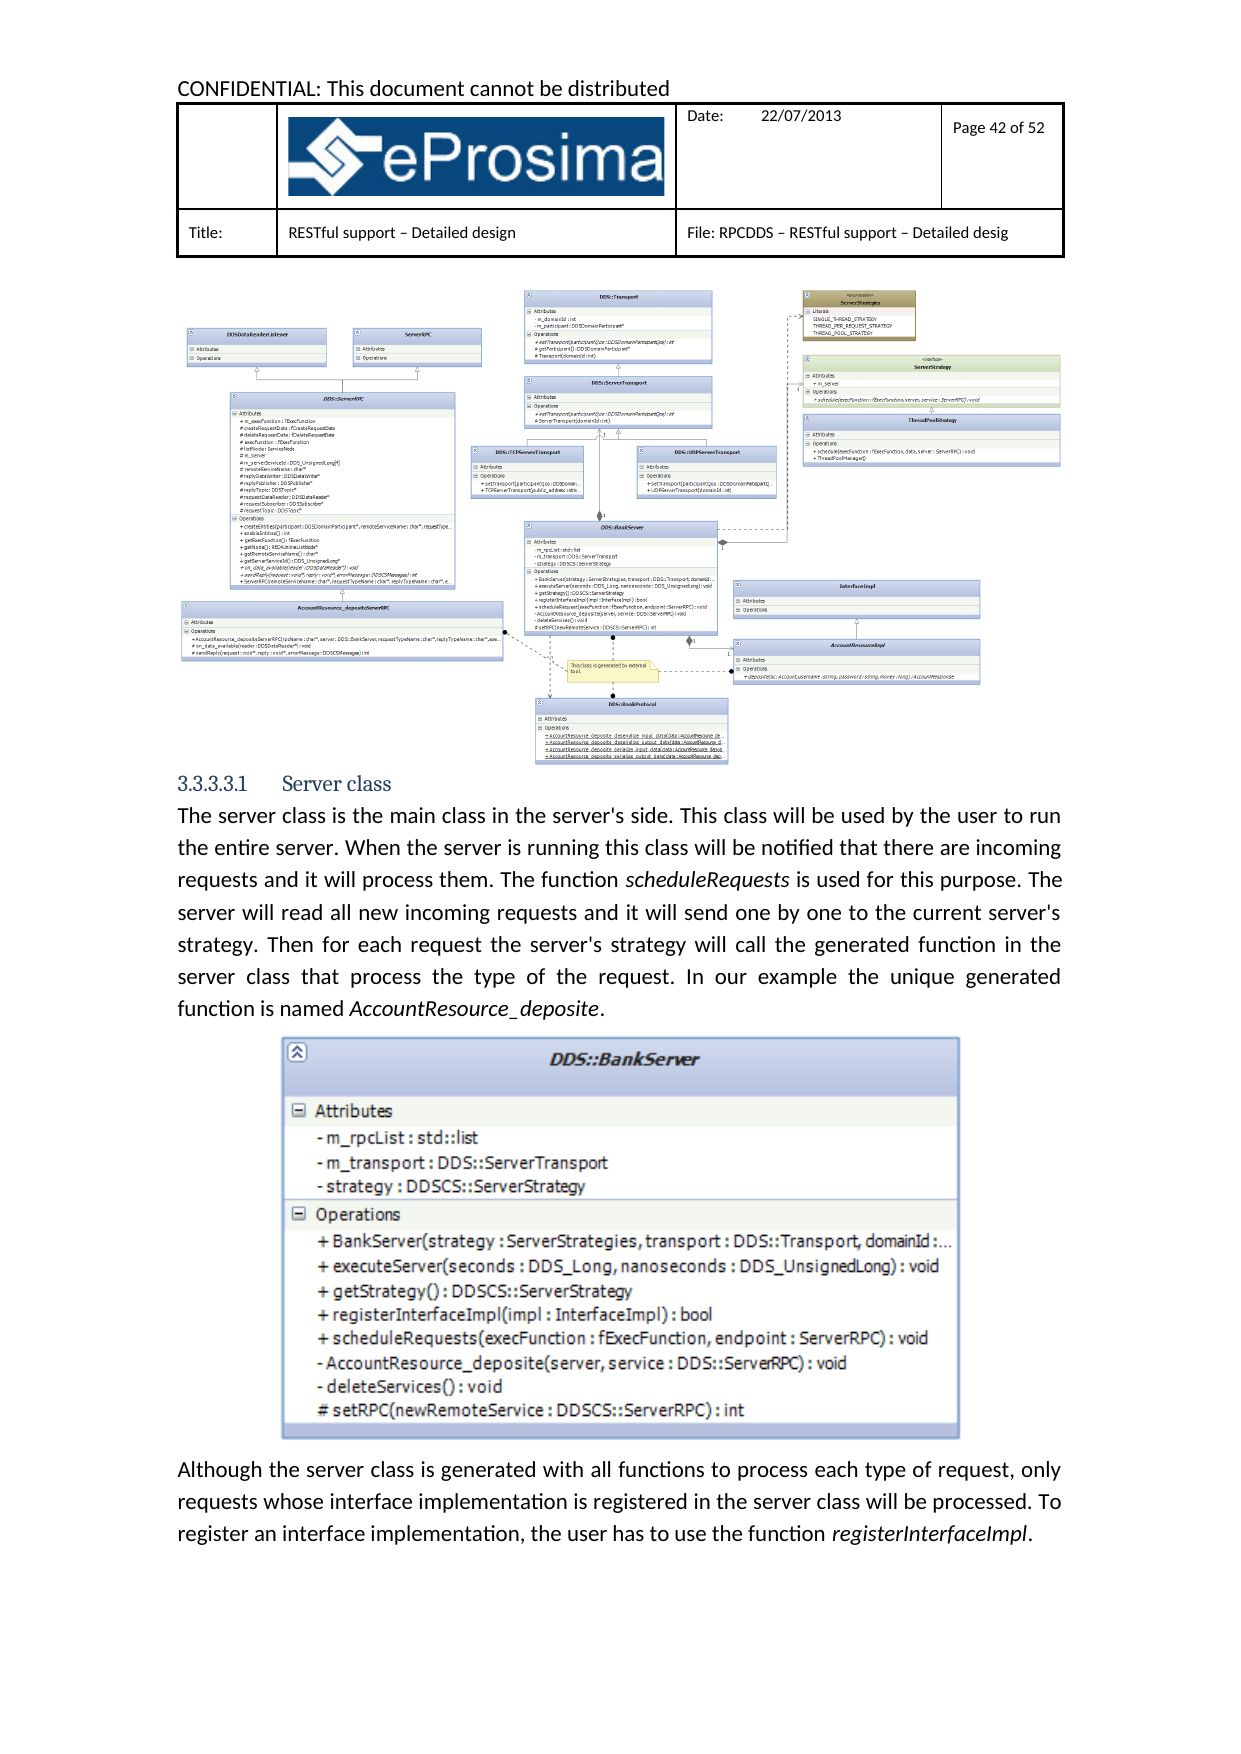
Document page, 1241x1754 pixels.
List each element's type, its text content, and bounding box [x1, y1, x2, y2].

picture [177, 286, 1063, 768]
subtitle Server class [177, 768, 1063, 797]
text Although the server class is generated with all functions to process each type of request, only requests whose interface implementation is registered in the server class will be processed. To register an interface implementation, the user has to use the function registerInterfaceImpl. [177, 1047, 1063, 1547]
text The server class is the main class in the server's side. This class will be used by the user to run the entire server. When the server is running this class will be notified that there are incoming requests and it will process them. The function scheduleRequests is used for this purpose. The server will read all new incoming requests and it will send one by one to the current server's strategy. Then for each request the server's strategy will call the generated function in the server class that process the type of the request. In our example the unique generated function is named AccountResource_deposite. [177, 801, 1063, 1022]
picture [267, 1022, 973, 1451]
picture [288, 117, 665, 196]
